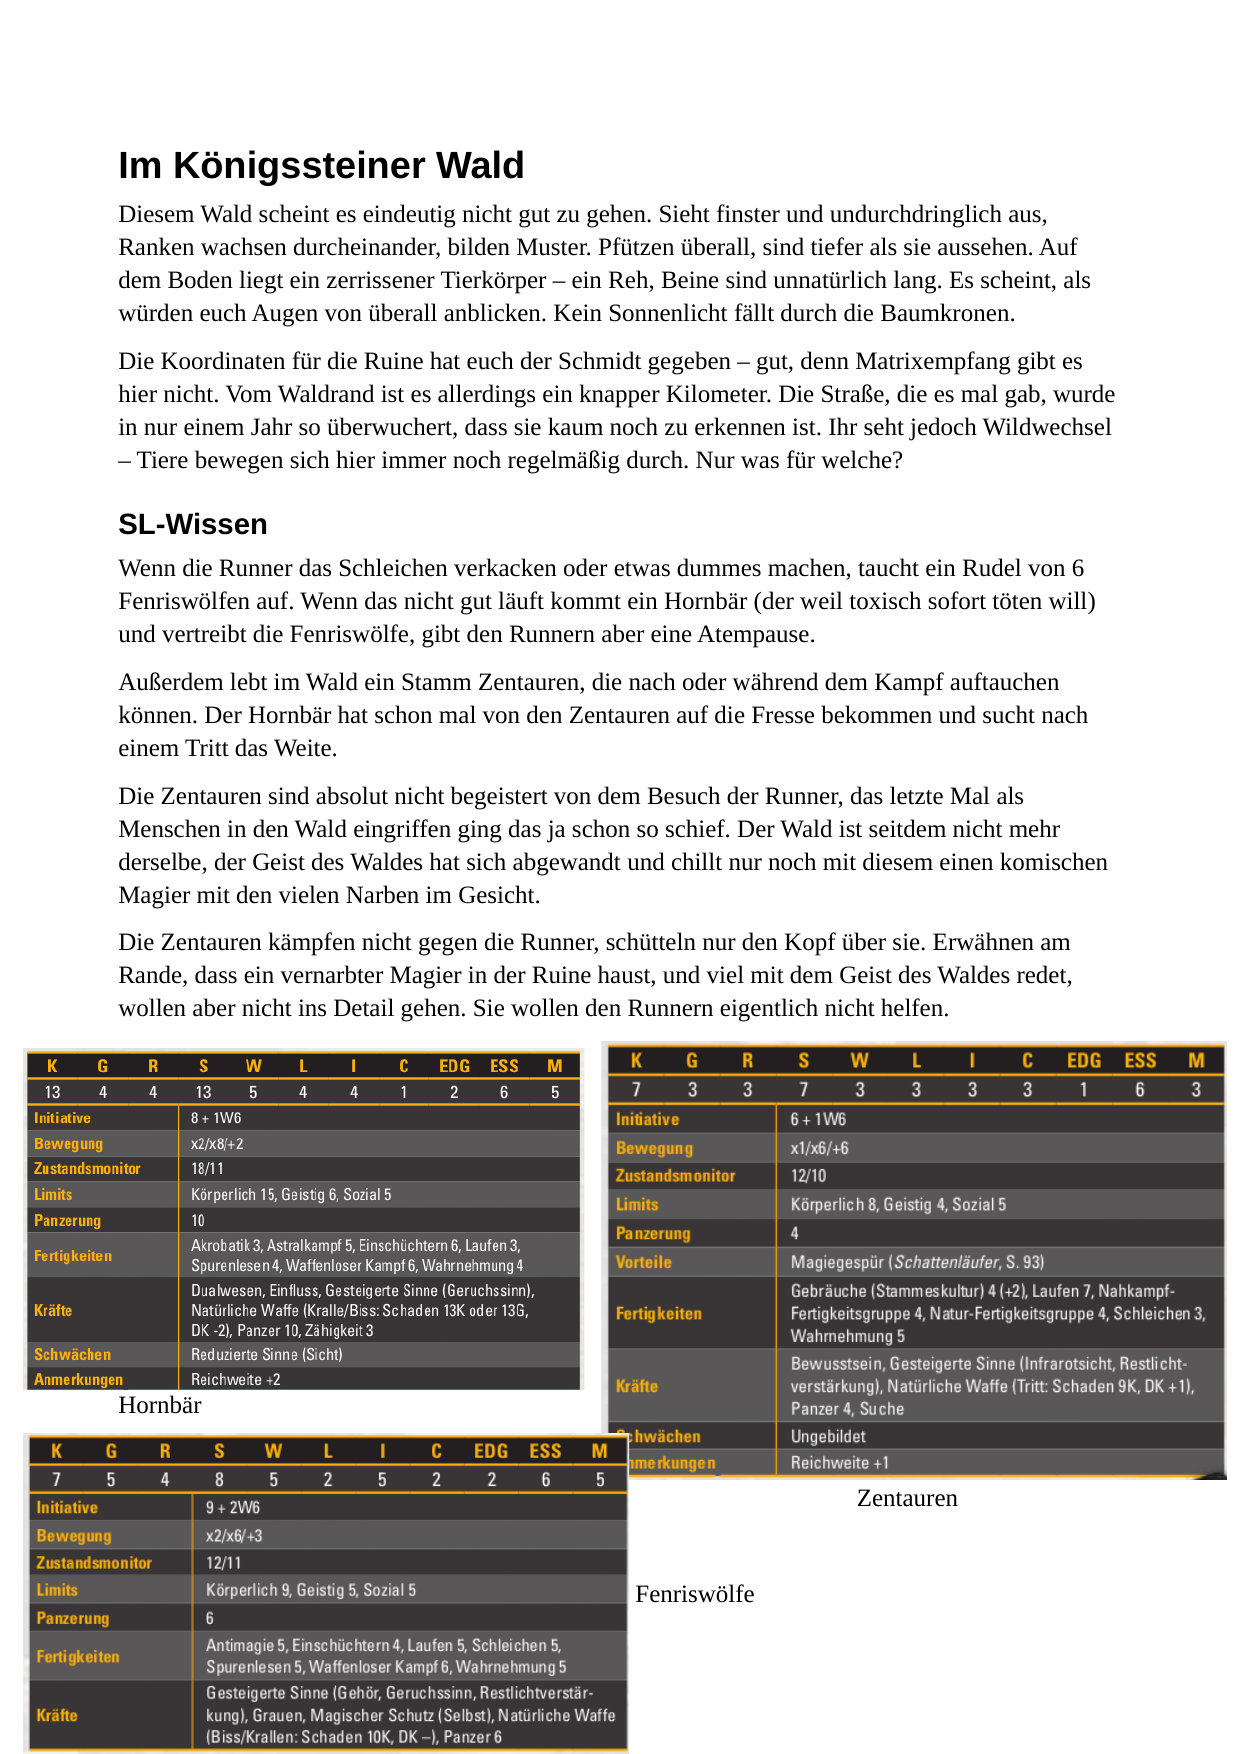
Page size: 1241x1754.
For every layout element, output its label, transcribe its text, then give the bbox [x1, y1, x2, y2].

picture [23, 1048, 585, 1390]
text Die Zentauren sind absolut nicht begeistert von dem Besuch der Runner, das letzte Mal als Menschen in den Wald eingriffen ging das ja schon so schief. Der Wald ist seitdem nicht mehr derselbe, der Geist des Waldes hat sich abgewandt und chillt nur noch mit diesem einen komischen Magier mit den vielen Narben im Gesicht. [118, 781, 1122, 908]
text Wenn die Runner das Schleichen verkacken oder etwas dummes machen, taucht ein Rudel von 6 Fenriswölfen auf. Wenn das nicht gut läuft kommt ein Hornbär (der weil toxisch sofort töten will) und vertreibt die Fenriswölfe, gibt den Runnern aber eine Atempause. [118, 553, 1122, 648]
text Diesem Wald scheint es eindeutig nicht gut zu gehen. Sieht finster und undurchdringlich aus, Ranken wachsen durcheinander, bilden Muster. Pfützen überall, sind tiefer als sie aussehen. Auf dem Boden liegt ein zerrissener Tierkörper – ein Reh, Beine sind unnatürlich lang. Es scheint, als würden euch Augen von überall anblicken. Kein Sonnenlicht fällt durch die Baumkronen. [118, 199, 1122, 327]
text Fenriswölfe [630, 1579, 1122, 1607]
subtitle Im Königssteiner Wald [118, 143, 1122, 187]
text Zentauren [630, 1480, 1122, 1512]
text Außerdem lebt im Wald ein Stamm Zentauren, die nach oder während dem Kampf auftauchen können. Der Hornbär hat schon mal von den Zentauren auf die Fresse bekommen und sucht nach einem Tritt das Weite. [118, 667, 1122, 762]
text Die Zentauren kämpfen nicht gegen die Runner, schütteln nur den Kopf über sie. Erwähnen am Rande, dass ein vernarbter Magier in der Ruine haust, und viel mit dem Geist des Waldes redet, wollen aber nicht ins Detail gehen. Sie wollen den Runnern eigentlich nicht helfen. [118, 927, 1122, 1022]
text Hornbär [118, 1327, 601, 1419]
picture [23, 1041, 1227, 1754]
text Die Koordinaten für die Ruine hat euch der Schmidt gegeben – gut, denn Matrixempfang gibt es hier nicht. Vom Waldrand ist es allerdings ein knapper Kilometer. Die Straße, die es mal gab, wurde in nur einem Jahr so überwuchert, dass sie kaum noch zu erkennen ist. Ihr seht jedoch Wildwechsel – Tiere bewegen sich hier immer noch regelmäßig durch. Nur was für welche? [118, 346, 1122, 474]
subtitle SL-Wissen [118, 507, 1122, 541]
